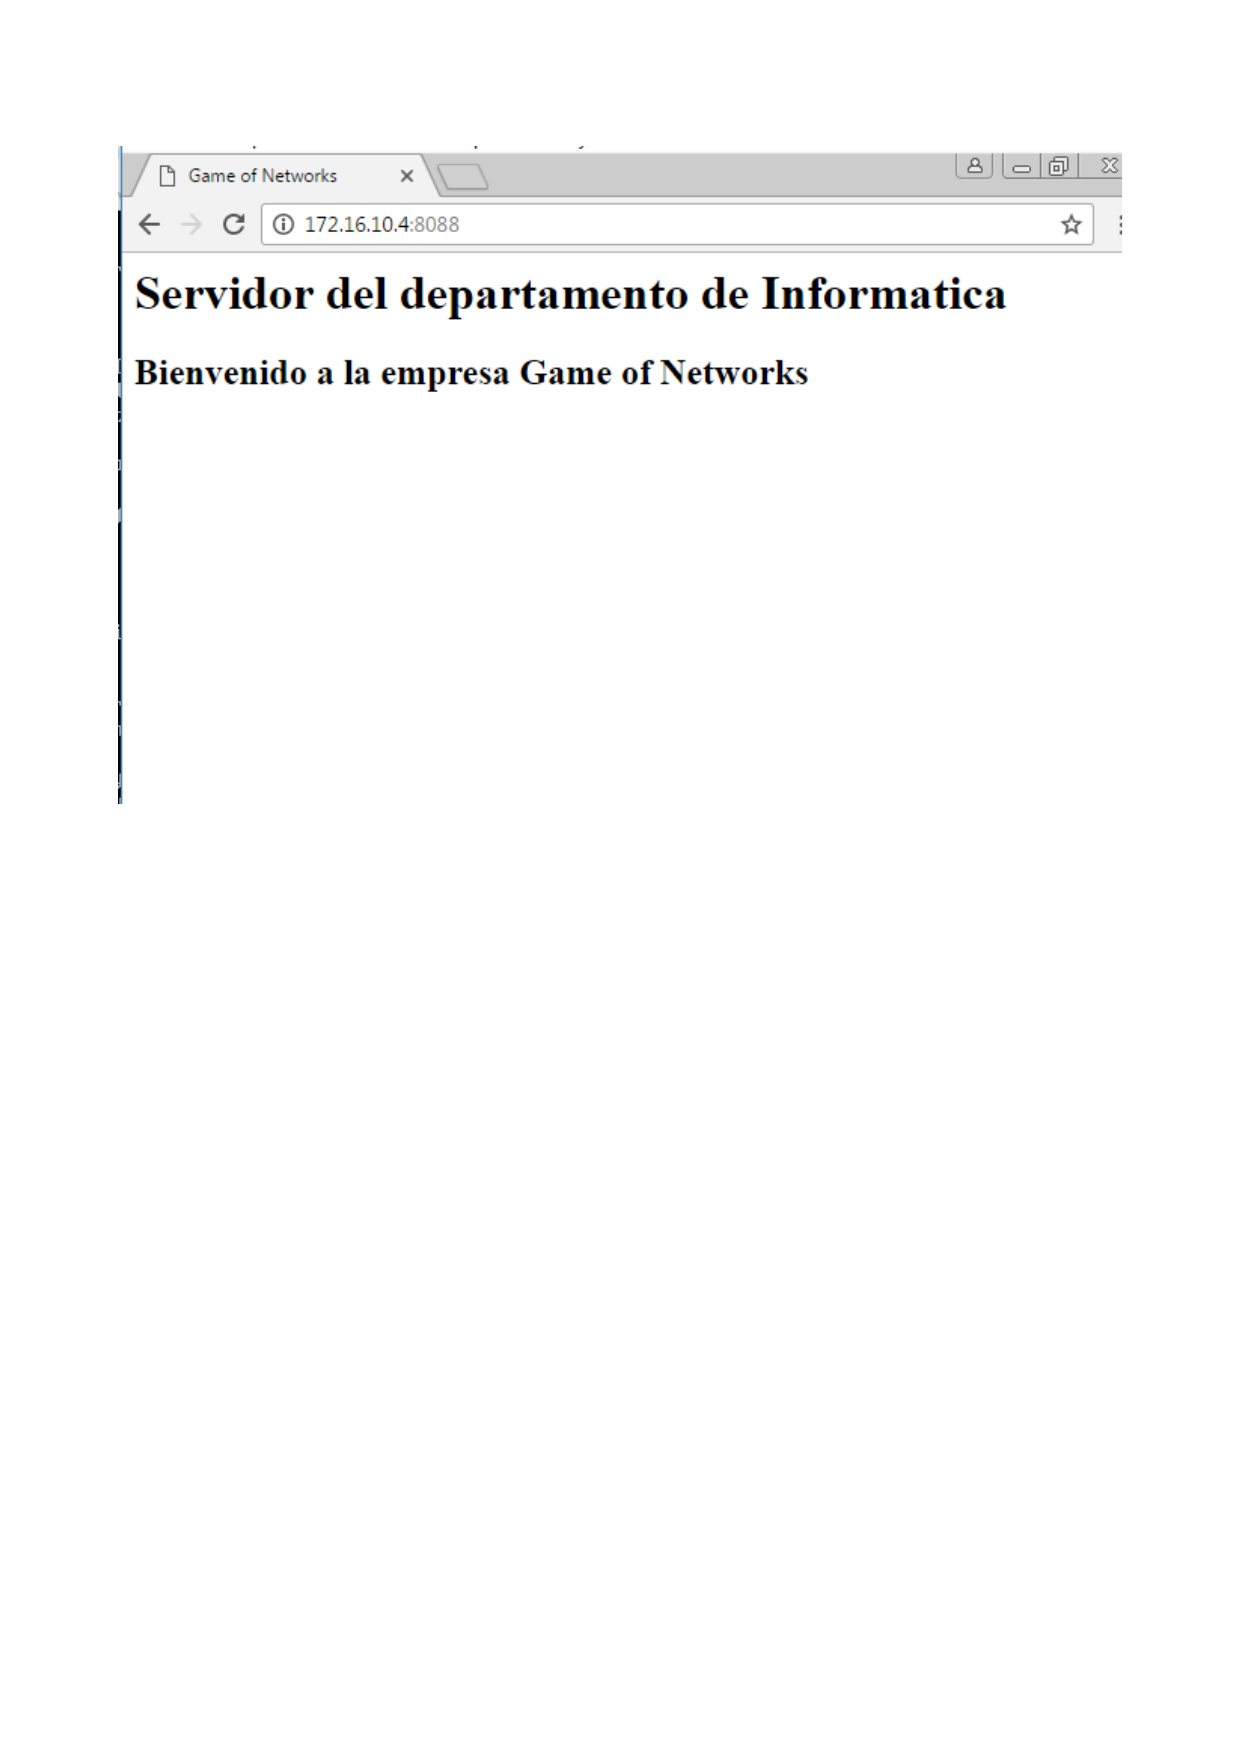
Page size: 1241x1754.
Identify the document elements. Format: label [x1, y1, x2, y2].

picture [118, 146, 1123, 804]
